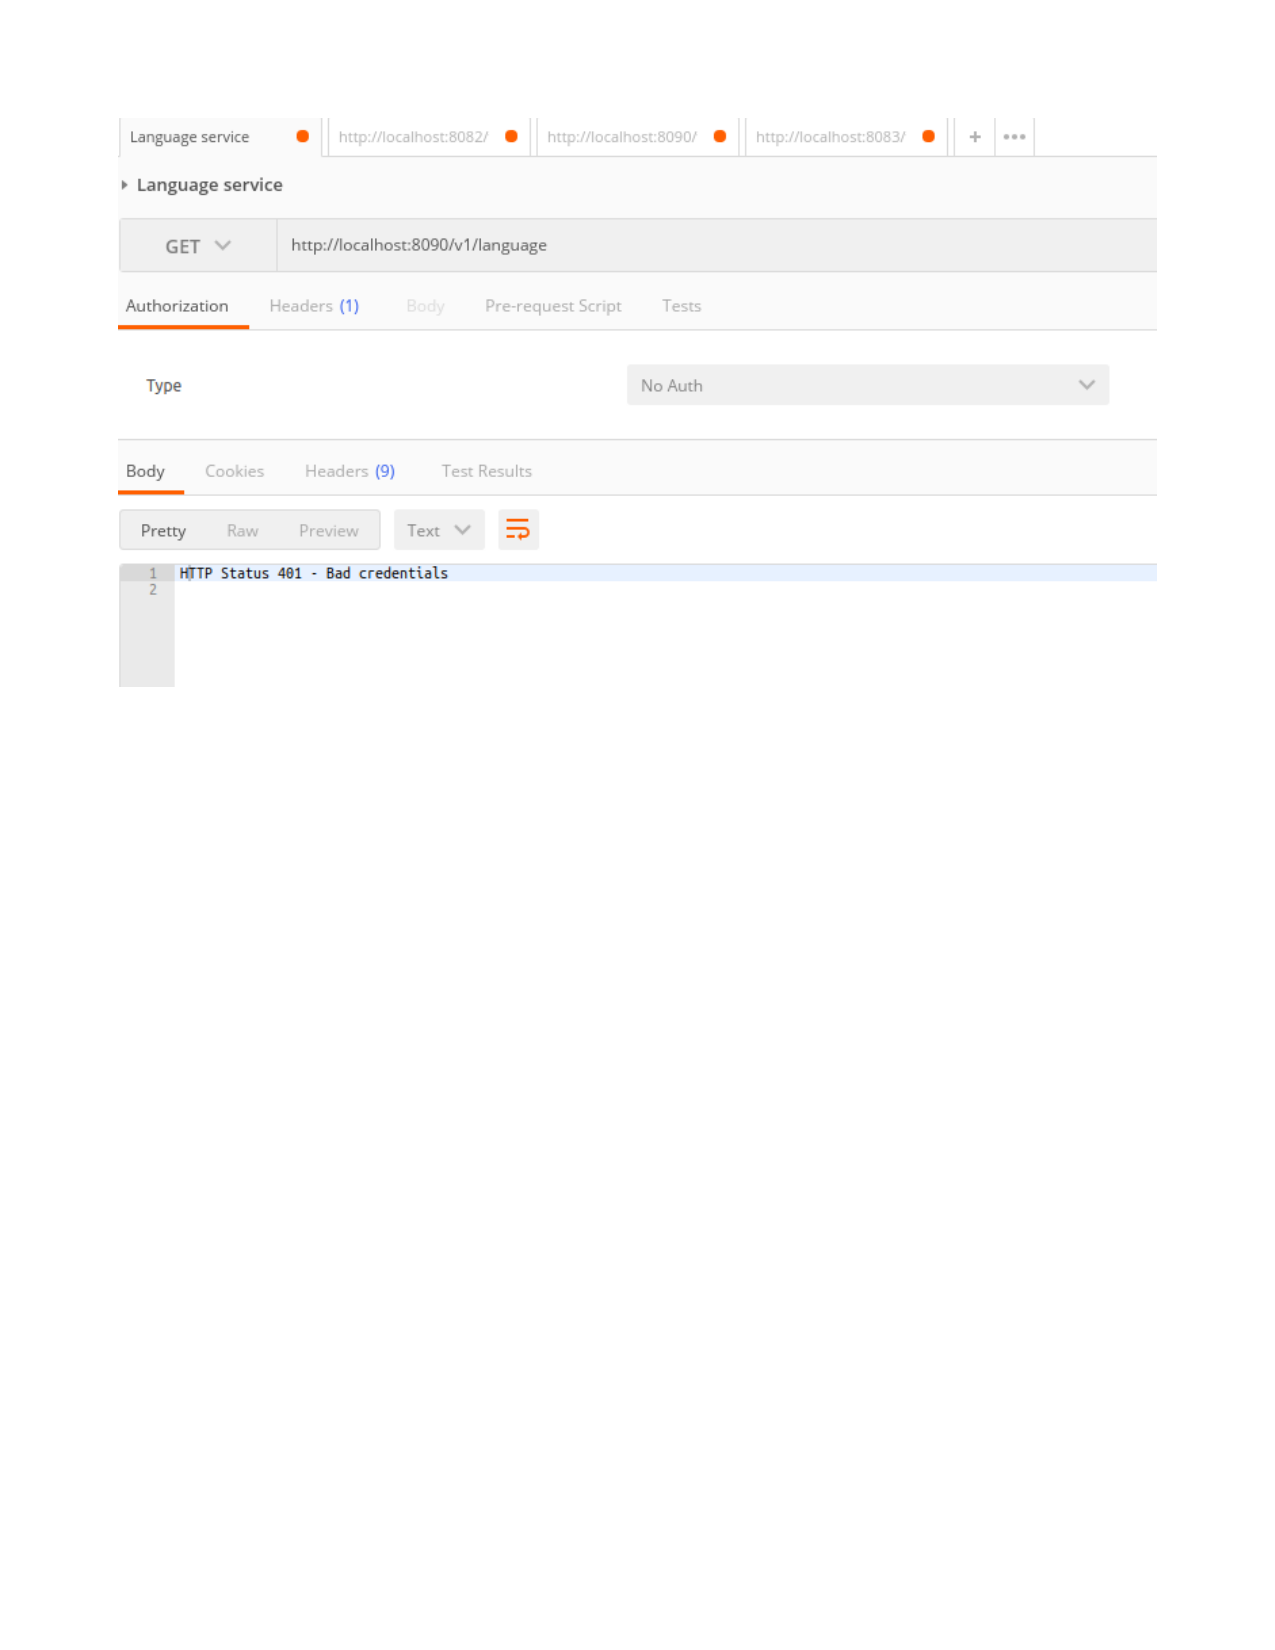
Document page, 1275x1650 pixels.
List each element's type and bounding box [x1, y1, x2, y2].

picture [118, 118, 1157, 687]
